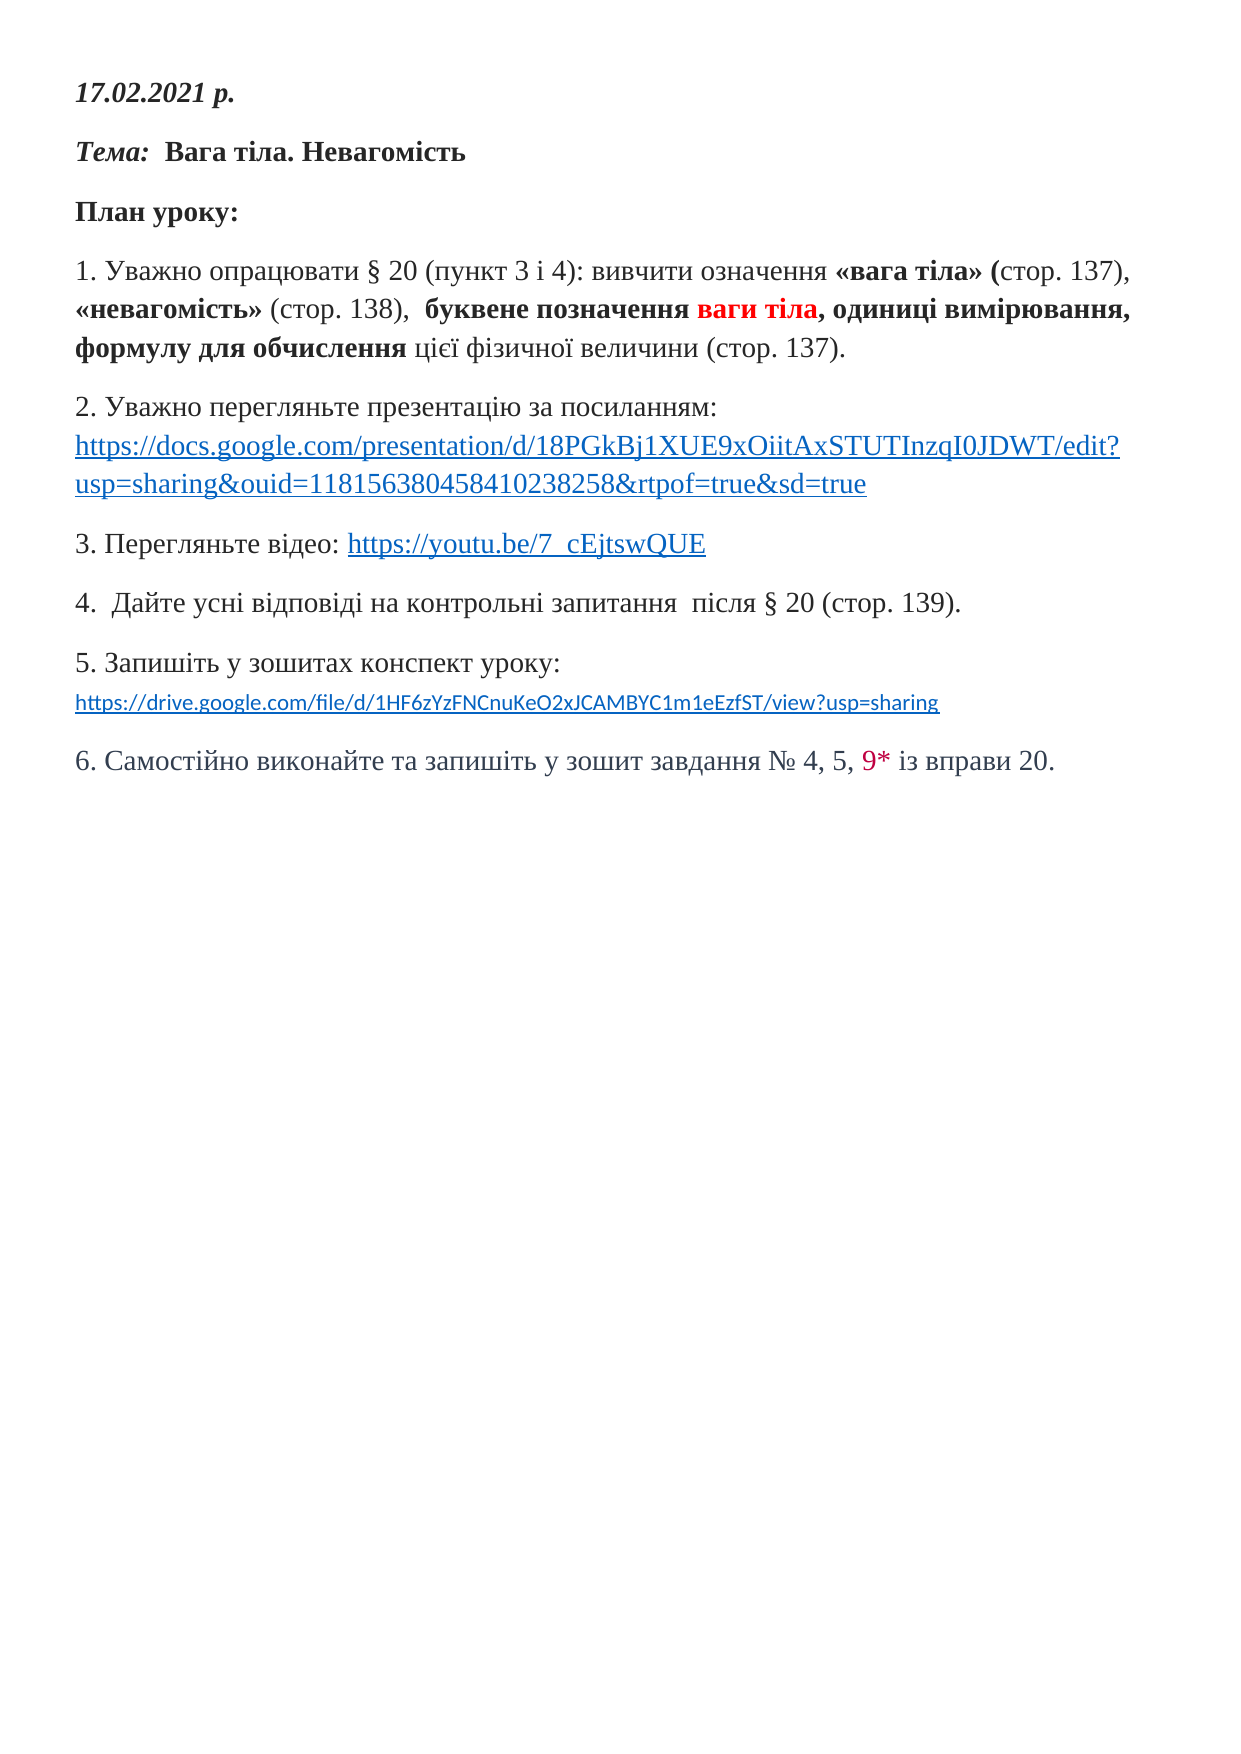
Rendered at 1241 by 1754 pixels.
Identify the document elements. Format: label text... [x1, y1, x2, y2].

text Тема: Вага тіла. Невагомість [75, 134, 1165, 168]
text План уроку: [75, 194, 1165, 227]
text 5. Запишіть у зошитах конспект уроку: https://drive.google.com/file/d/1HF6zYzFNCnuKeO2xJCAMBYC1m1eEzfST/view?usp=sharing [75, 645, 1165, 717]
text 2. Уважно перегляньте презентацію за посиланням: https://docs.google.com/presentation/d/18PGkBj1XUE9xOiitAxSTUTInzqI0JDWT/edit?usp=sharing&ouid=118156380458410238258&rtpof=true&sd=true [75, 389, 1165, 500]
text 4. Дайте усні відповіді на контрольні запитання після § 20 (стор. 139). [75, 585, 1165, 619]
text 3. Перегляньте відео: https://youtu.be/7_cEjtswQUE [75, 526, 1165, 559]
text 1. Уважно опрацювати § 20 (пункт 3 і 4): вивчити означення «вага тіла» (стор. 137), «невагомість» (стор. 138), буквене позначення ваги тіла, одиниці вимірювання, формулу для обчислення цієї фізичної величини (стор. 137). [75, 253, 1165, 364]
text 6. Самостійно виконайте та запишіть у зошит завдання № 4, 5, 9* із вправи 20. [75, 743, 1165, 776]
text 17.02.2021 р. [75, 75, 1165, 108]
